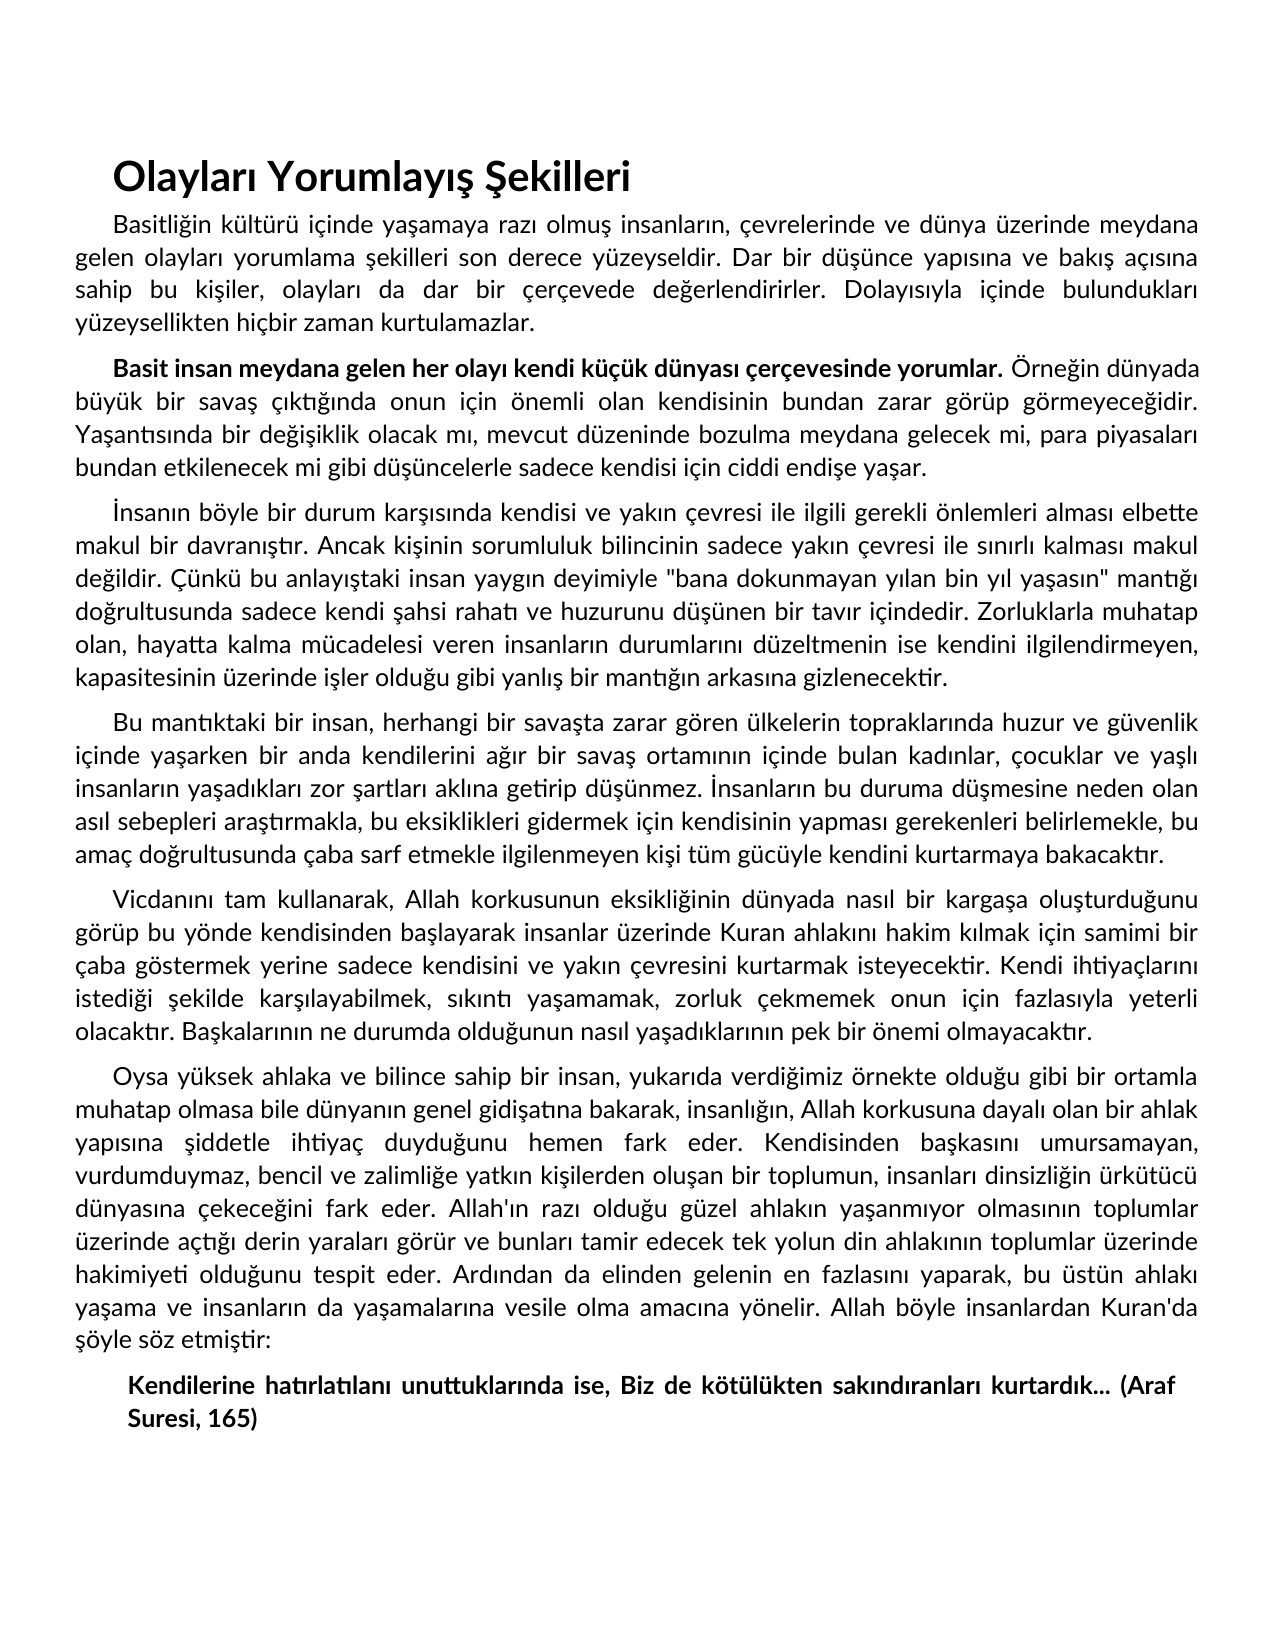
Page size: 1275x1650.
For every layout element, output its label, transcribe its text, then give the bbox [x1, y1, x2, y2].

text İnsanın böyle bir durum karşısında kendisi ve yakın çevresi ile ilgili gerekli önlemleri alması elbette makul bir davranıştır. Ancak kişinin sorumluluk bilincinin sadece yakın çevresi ile sınırlı kalması makul değildir. Çünkü bu anlayıştaki insan yaygın deyimiyle "bana dokunmayan yılan bin yıl yaşasın" mantığı doğrultusunda sadece kendi şahsi rahatı ve huzurunu düşünen bir tavır içindedir. Zorluklarla muhatap olan, hayatta kalma mücadelesi veren insanların durumlarını düzeltmenin ise kendini ilgilendirmeyen, kapasitesinin üzerinde işler olduğu gibi yanlış bir mantığın arkasına gizlenecektir. [75, 497, 1200, 691]
text Kendilerine hatırlatılanı unuttuklarında ise, Biz de kötülükten sakındıranları kurtardık... (Araf Suresi, 165) [127, 1369, 1177, 1432]
text Vicdanını tam kullanarak, Allah korkusunun eksikliğinin dünyada nasıl bir kargaşa oluşturduğunu görüp bu yönde kendisinden başlayarak insanlar üzerinde Kuran ahlakını hakim kılmak için samimi bir çaba göstermek yerine sadece kendisini ve yakın çevresini kurtarmak isteyecektir. Kendi ihtiyaçlarını istediği şekilde karşılayabilmek, sıkıntı yaşamamak, zorluk çekmemek onun için fazlasıyla yeterli olacaktır. Başkalarının ne durumda olduğunun nasıl yaşadıklarının pek bir önemi olmayacaktır. [75, 884, 1200, 1045]
text Basitliğin kültürü içinde yaşamaya razı olmuş insanların, çevrelerinde ve dünya üzerinde meydana gelen olayları yorumlama şekilleri son derece yüzeyseldir. Dar bir düşünce yapısına ve bakış açısına sahip bu kişiler, olayları da dar bir çerçevede değerlendirirler. Dolayısıyla içinde bulundukları yüzeysellikten hiçbir zaman kurtulamazlar. [75, 208, 1200, 337]
text Oysa yüksek ahlaka ve bilince sahip bir insan, yukarıda verdiğimiz örnekte olduğu gibi bir ortamla muhatap olmasa bile dünyanın genel gidişatına bakarak, insanlığın, Allah korkusuna dayalı olan bir ahlak yapısına şiddetle ihtiyaç duyduğunu hemen fark eder. Kendisinden başkasını umursamayan, vurdumduymaz, bencil ve zalimliğe yatkın kişilerden oluşan bir toplumun, insanları dinsizliğin ürkütücü dünyasına çekeceğini fark eder. Allah'ın razı olduğu güzel ahlakın yaşanmıyor olmasının toplumlar üzerinde açtığı derin yaraları görür ve bunları tamir edecek tek yolun din ahlakının toplumlar üzerinde hakimiyeti olduğunu tespit eder. Ardından da elinden gelenin en fazlasını yaparak, bu üstün ahlakı yaşama ve insanların da yaşamalarına vesile olma amacına yönelir. Allah böyle insanlardan Kuran'da şöyle söz etmiştir: [75, 1061, 1200, 1354]
text Bu mantıktaki bir insan, herhangi bir savaşta zarar gören ülkelerin topraklarında huzur ve güvenlik içinde yaşarken bir anda kendilerini ağır bir savaş ortamının içinde bulan kadınlar, çocuklar ve yaşlı insanların yaşadıkları zor şartları aklına getirip düşünmez. İnsanların bu duruma düşmesine neden olan asıl sebepleri araştırmakla, bu eksiklikleri gidermek için kendisinin yapması gerekenleri belirlemekle, bu amaç doğrultusunda çaba sarf etmekle ilgilenmeyen kişi tüm gücüyle kendini kurtarmaya bakacaktır. [75, 707, 1200, 868]
subtitle Olayları Yorumlayış Şekilleri [112, 150, 1200, 200]
text Basit insan meydana gelen her olayı kendi küçük dünyası çerçevesinde yorumlar. Örneğin dünyada büyük bir savaş çıktığında onun için önemli olan kendisinin bundan zarar görüp görmeyeceğidir. Yaşantısında bir değişiklik olacak mı, mevcut düzeninde bozulma meydana gelecek mi, para piyasaları bundan etkilenecek mi gibi düşüncelerle sadece kendisi için ciddi endişe yaşar. [75, 352, 1200, 481]
